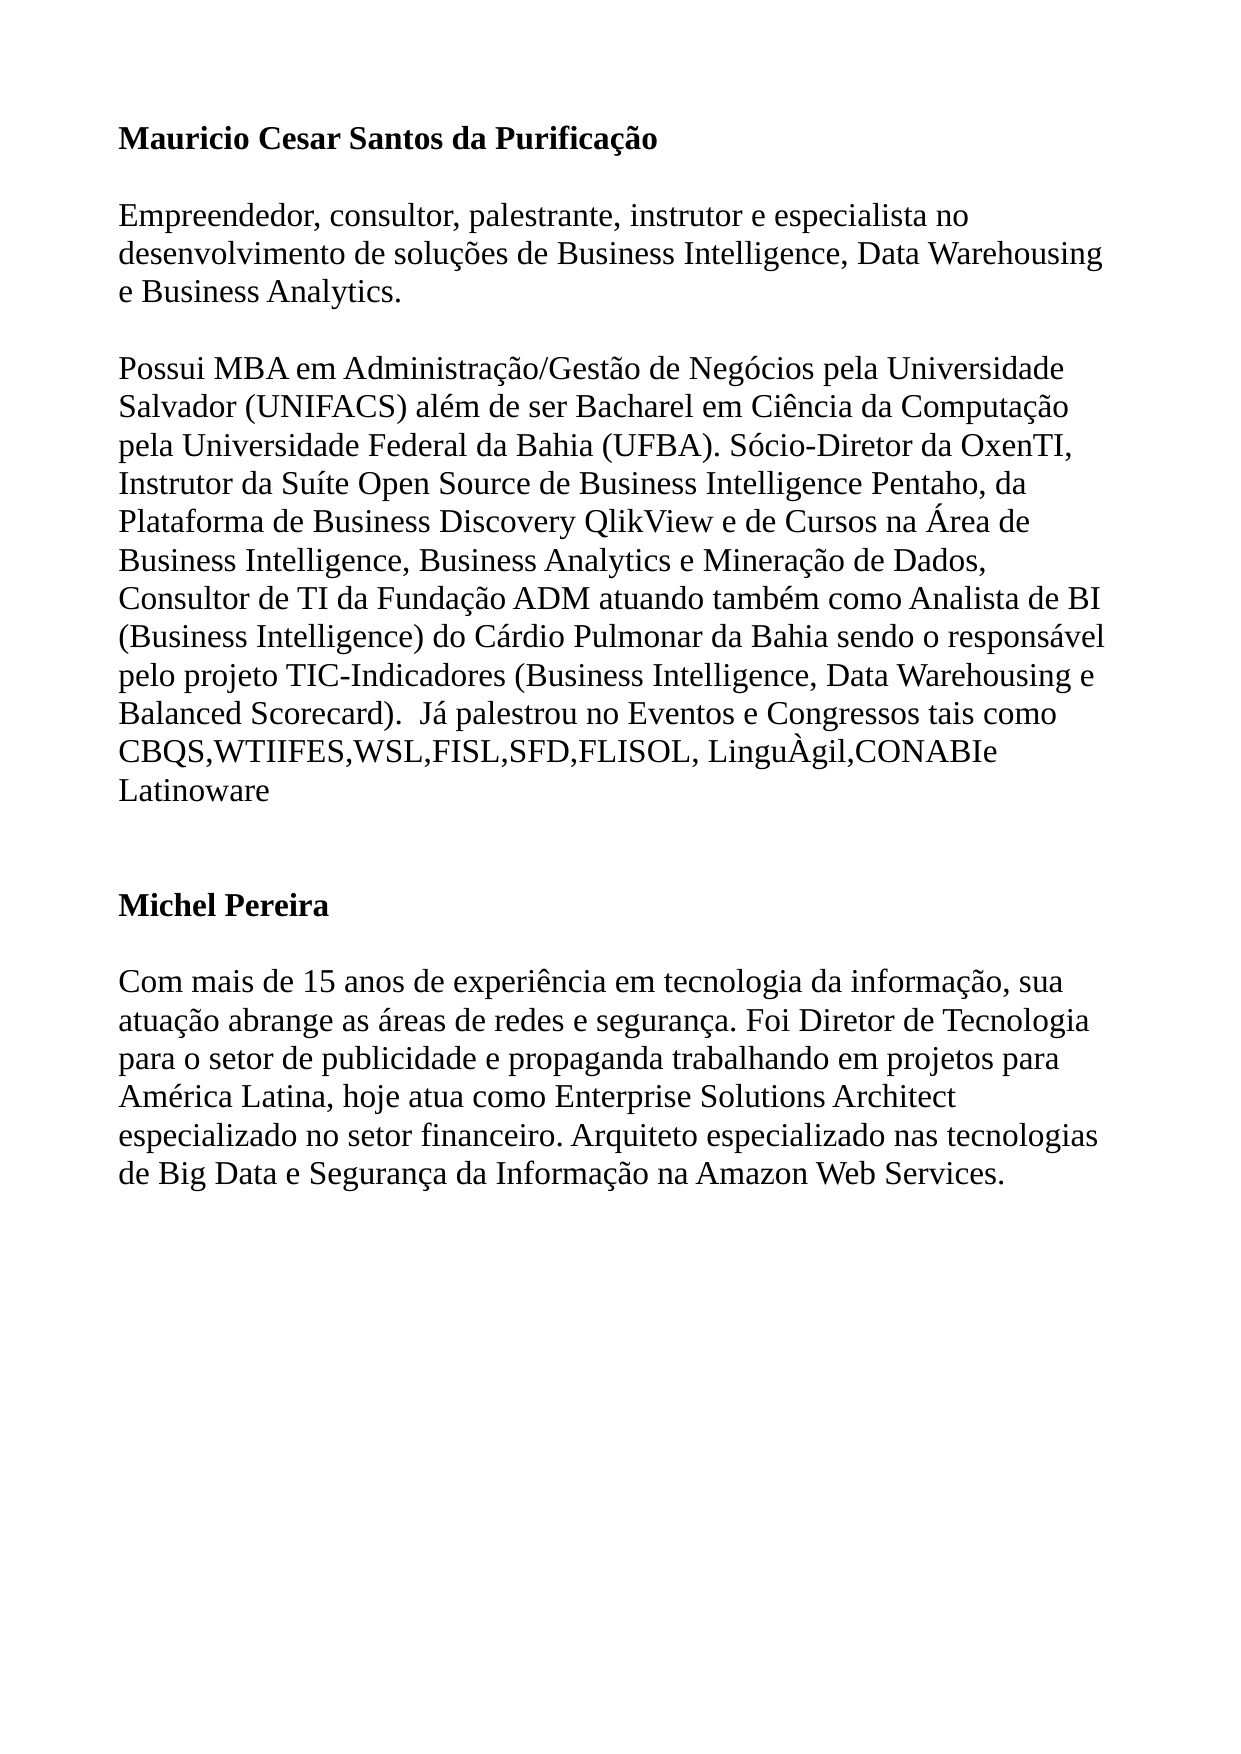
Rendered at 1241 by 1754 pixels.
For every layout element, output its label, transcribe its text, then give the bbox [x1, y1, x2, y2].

text Mauricio Cesar Santos da Purificação [118, 118, 1122, 156]
text Michel Pereira [118, 885, 1122, 923]
text Com mais de 15 anos de experiência em tecnologia da informação, sua atuação abrange as áreas de redes e segurança. Foi Diretor de Tecnologia para o setor de publicidade e propaganda trabalhando em projetos para América Latina, hoje atua como Enterprise Solutions Architect especializado no setor financeiro. Arquiteto especializado nas tecnologias de Big Data e Segurança da Informação na Amazon Web Services. [118, 961, 1122, 1191]
text Possui MBA em Administração/Gestão de Negócios pela Universidade Salvador (UNIFACS) além de ser Bacharel em Ciência da Computação pela Universidade Federal da Bahia (UFBA). Sócio-Diretor da OxenTI, Instrutor da Suíte Open Source de Business Intelligence Pentaho, da Plataforma de Business Discovery QlikView e de Cursos na Área de Business Intelligence, Business Analytics e Mineração de Dados, Consultor de TI da Fundação ADM atuando também como Analista de BI (Business Intelligence) do Cárdio Pulmonar da Bahia sendo o responsável pelo projeto TIC-Indicadores (Business Intelligence, Data Warehousing e Balanced Scorecard). Já palestrou no Eventos e Congressos tais como CBQS,WTIIFES,WSL,FISL,SFD,FLISOL, LinguÀgil,CONABIe Latinoware [118, 348, 1122, 808]
text Empreendedor, consultor, palestrante, instrutor e especialista no desenvolvimento de soluções de Business Intelligence, Data Warehousing e Business Analytics. [118, 195, 1122, 310]
